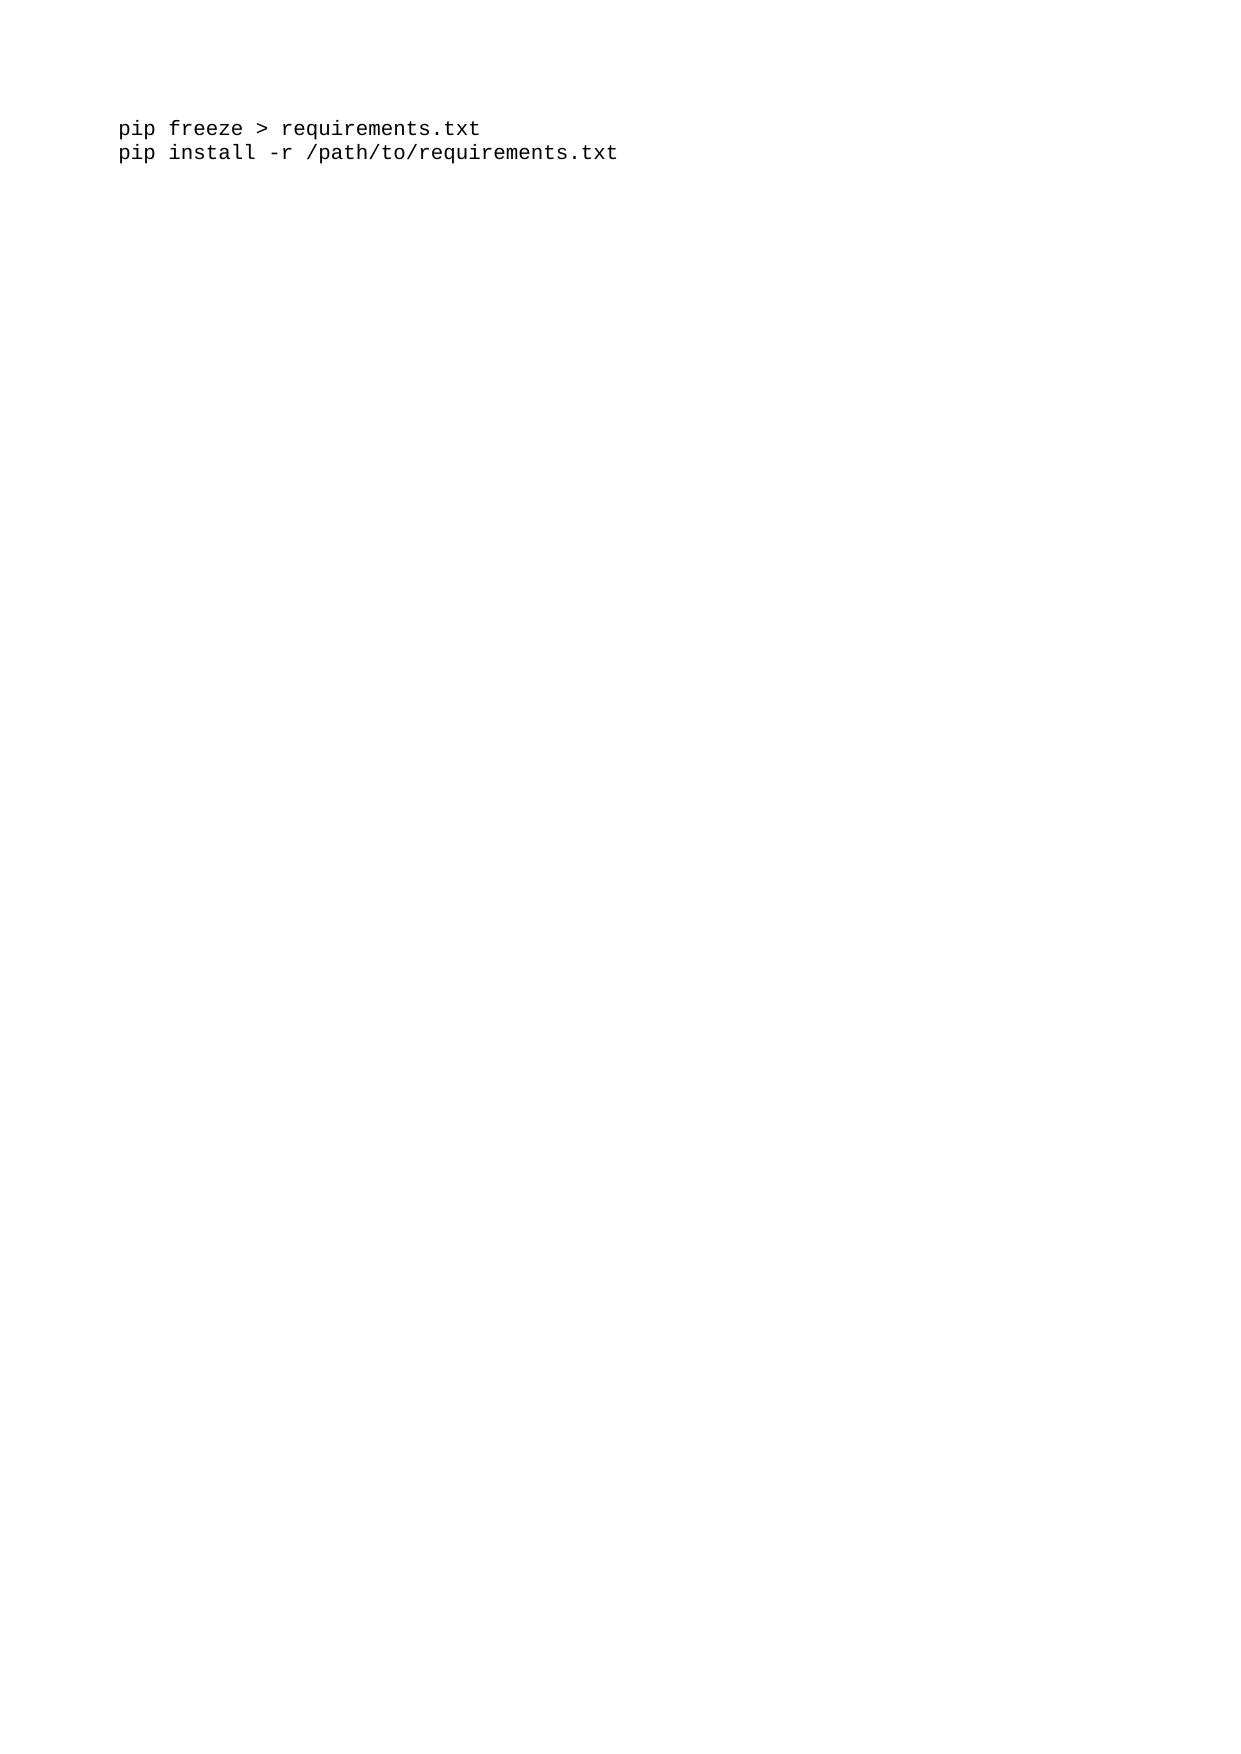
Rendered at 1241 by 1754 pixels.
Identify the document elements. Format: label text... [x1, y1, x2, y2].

text pip freeze > requirements.txt [118, 118, 1122, 142]
text pip install -r /path/to/requirements.txt [118, 142, 1122, 165]
